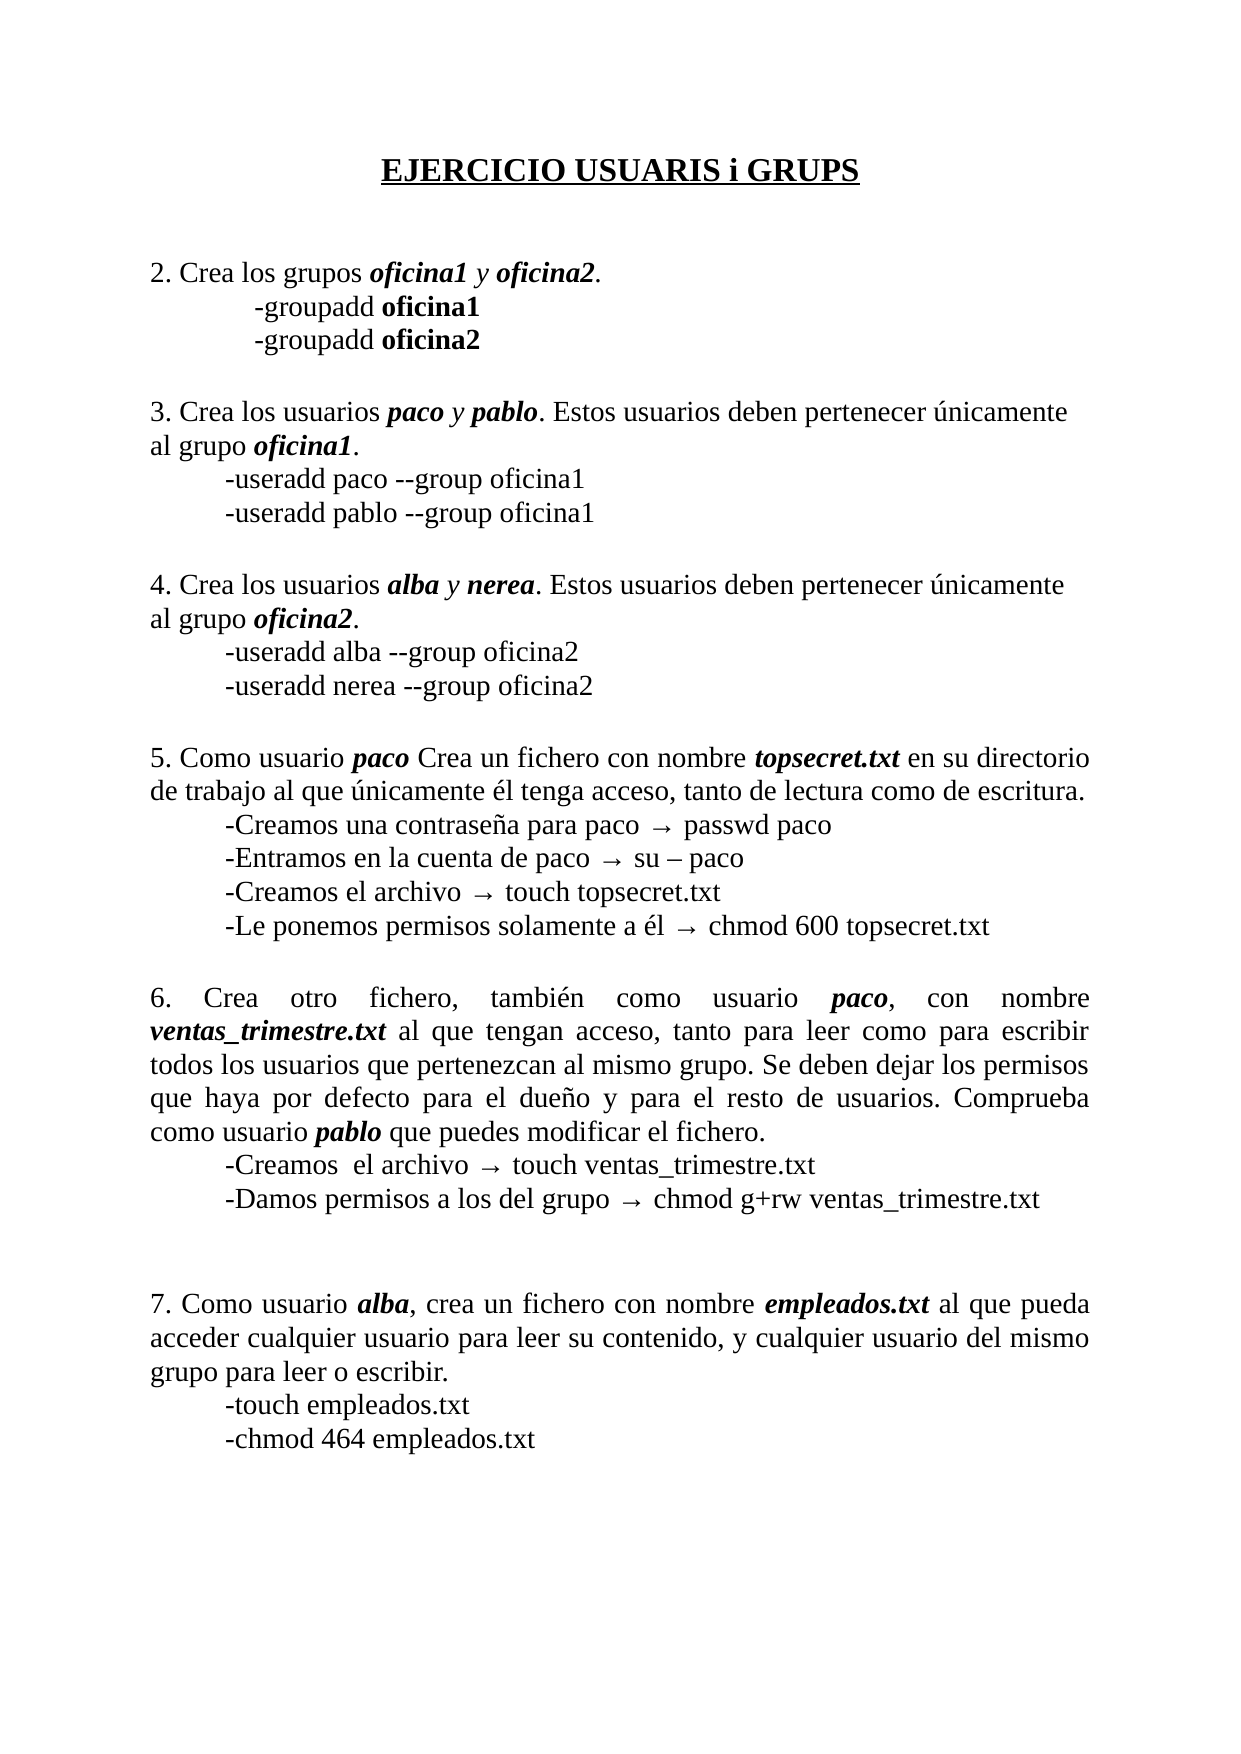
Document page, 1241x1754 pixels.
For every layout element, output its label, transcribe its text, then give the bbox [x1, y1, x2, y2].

text 7. Como usuario alba, crea un fichero con nombre empleados.txt al que pueda acceder cualquier usuario para leer su contenido, y cualquier usuario del mismo grupo para leer o escribir. [150, 1287, 1090, 1387]
text -groupadd oficina2 [150, 322, 1090, 356]
text 4. Crea los usuarios alba y nerea. Estos usuarios deben pertenecer únicamente al grupo oficina2. [150, 567, 1090, 634]
text -useradd alba --group oficina2 [150, 634, 1090, 668]
text -Entramos en la cuenta de paco → su – paco [150, 841, 1090, 874]
text 2. Crea los grupos oficina1 y oficina2. [150, 255, 1090, 289]
text -Creamos el archivo → touch ventas_trimestre.txt [150, 1147, 1090, 1181]
text 6. Crea otro fichero, también como usuario paco, con nombre ventas_trimestre.txt al que tengan acceso, tanto para leer como para escribir todos los usuarios que pertenezcan al mismo grupo. Se deben dejar los permisos que haya por defecto para el dueño y para el resto de usuarios. Comprueba como usuario pablo que puedes modificar el fichero. [150, 980, 1090, 1147]
text -groupadd oficina1 [150, 289, 1090, 322]
text -useradd paco --group oficina1 [150, 462, 1090, 495]
text -useradd nerea --group oficina2 [150, 668, 1090, 701]
text 5. Como usuario paco Crea un fichero con nombre topsecret.txt en su directorio de trabajo al que únicamente él tenga acceso, tanto de lectura como de escritura. [150, 740, 1090, 807]
text 3. Crea los usuarios paco y pablo. Estos usuarios deben pertenecer únicamente al grupo oficina1. [150, 394, 1090, 462]
text -Creamos el archivo → touch topsecret.txt [150, 874, 1090, 908]
text -useradd pablo --group oficina1 [150, 495, 1090, 529]
text -Le ponemos permisos solamente a él → chmod 600 topsecret.txt [150, 908, 1090, 941]
text -Damos permisos a los del grupo → chmod g+rw ventas_trimestre.txt [150, 1181, 1090, 1214]
text -Creamos una contraseña para paco → passwd paco [150, 807, 1090, 841]
text -touch empleados.txt [150, 1387, 1090, 1421]
text EJERCICIO USUARIS i GRUPS [150, 150, 1090, 188]
text -chmod 464 empleados.txt [150, 1421, 1090, 1454]
